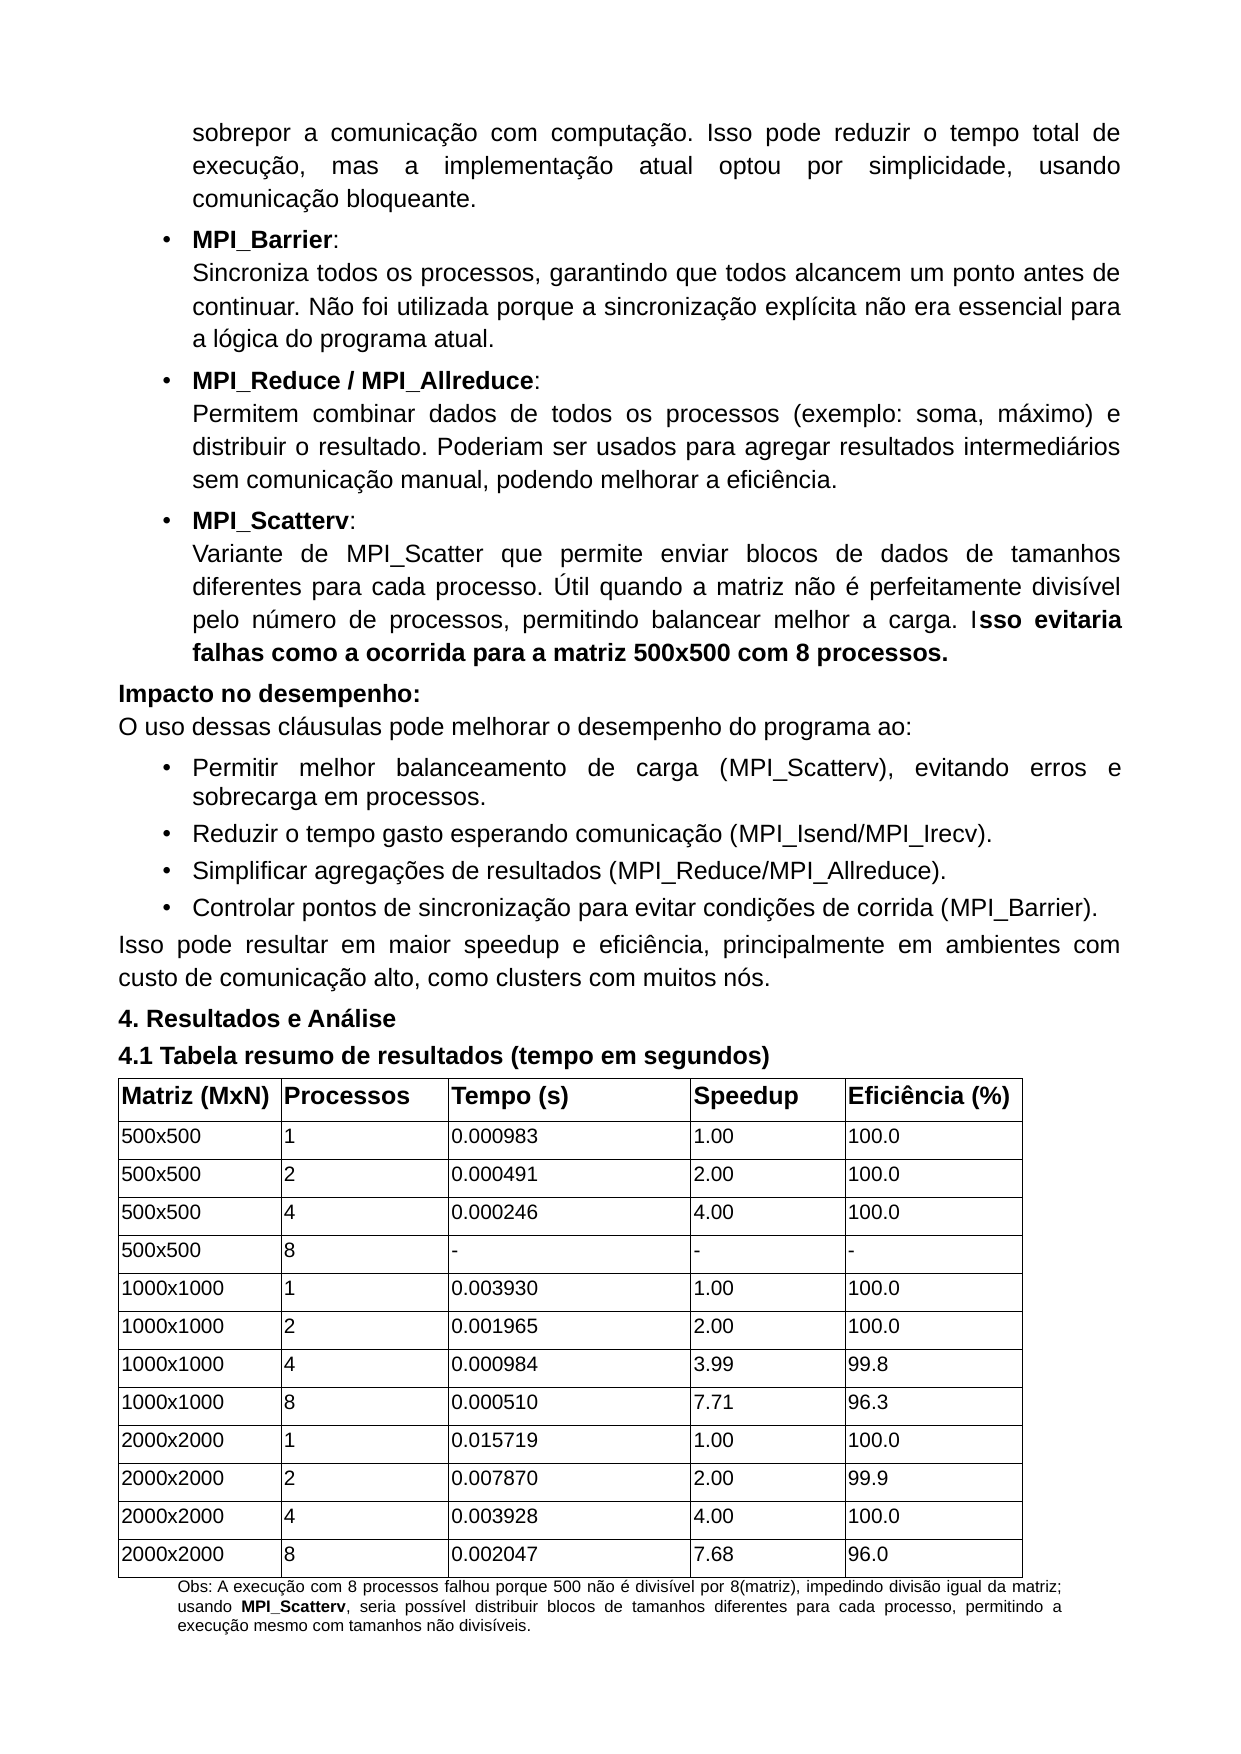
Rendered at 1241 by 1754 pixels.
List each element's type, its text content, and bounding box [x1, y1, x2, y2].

table_cell 2.00 [691, 1160, 845, 1197]
table_header Speedup [691, 1079, 845, 1121]
list sobrepor a comunicação com computação. Isso pode reduzir o tempo total de execução, mas a implementação atual optou por simplicidade, usando comunicação bloqueante. [162, 118, 1122, 213]
table_cell 100.0 [846, 1426, 1022, 1463]
table_cell 2 [282, 1464, 448, 1501]
table_cell 1 [282, 1274, 448, 1311]
table_cell 8 [282, 1388, 448, 1425]
table_cell 99.8 [846, 1350, 1022, 1387]
table_cell 4 [282, 1502, 448, 1539]
list Permitir melhor balanceamento de carga (MPI_Scatterv), evitando erros e sobrecarga em processos. [162, 753, 1122, 811]
table_cell 0.015719 [449, 1426, 690, 1463]
table_cell 0.000984 [449, 1350, 690, 1387]
table_cell 100.0 [846, 1274, 1022, 1311]
table_cell 100.0 [846, 1122, 1022, 1159]
table_cell 96.0 [846, 1540, 1022, 1577]
table_cell - [691, 1236, 845, 1273]
table_cell 500x500 [119, 1236, 281, 1273]
table_cell - [846, 1236, 1022, 1273]
table_cell 100.0 [846, 1502, 1022, 1539]
table_cell 2000x2000 [119, 1464, 281, 1501]
table_cell 1000x1000 [119, 1350, 281, 1387]
list Reduzir o tempo gasto esperando comunicação (MPI_Isend/MPI_Irecv). [162, 819, 1122, 848]
table_cell 500x500 [119, 1160, 281, 1197]
table_cell 1 [282, 1426, 448, 1463]
table_cell 7.71 [691, 1388, 845, 1425]
subtitle 4.1 Tabela resumo de resultados (tempo em segundos) [118, 1041, 1122, 1070]
table_header Processos [282, 1079, 448, 1121]
table_cell 0.000491 [449, 1160, 690, 1197]
list MPI_Scatterv: Variante de MPI_Scatter que permite enviar blocos de dados de tamanhos diferentes para cada processo. Útil quando a matriz não é perfeitamente divisível pelo número de processos, permitindo balancear melhor a carga. Isso evitaria falhas como a ocorrida para a matriz 500x500 com 8 processos. [162, 506, 1122, 667]
table_cell 2000x2000 [119, 1540, 281, 1577]
table_cell 99.9 [846, 1464, 1022, 1501]
list MPI_Reduce / MPI_Allreduce: Permitem combinar dados de todos os processos (exemplo: soma, máximo) e distribuir o resultado. Poderiam ser usados para agregar resultados intermediários sem comunicação manual, podendo melhorar a eficiência. [162, 366, 1122, 493]
table_header Tempo (s) [449, 1079, 690, 1121]
table_cell 4 [282, 1350, 448, 1387]
table_cell 2.00 [691, 1312, 845, 1349]
table_cell 96.3 [846, 1388, 1022, 1425]
table_cell 0.007870 [449, 1464, 690, 1501]
table_cell 1000x1000 [119, 1388, 281, 1425]
table_cell 1.00 [691, 1274, 845, 1311]
text Impacto no desempenho: O uso dessas cláusulas pode melhorar o desempenho do programa ao: [118, 679, 1122, 741]
table_cell 2 [282, 1160, 448, 1197]
list Simplificar agregações de resultados (MPI_Reduce/MPI_Allreduce). [162, 856, 1122, 885]
table_cell 0.002047 [449, 1540, 690, 1577]
table_cell 100.0 [846, 1198, 1022, 1235]
table_cell 500x500 [119, 1198, 281, 1235]
table_cell 4.00 [691, 1502, 845, 1539]
table_cell 1.00 [691, 1122, 845, 1159]
table_header Eficiência (%) [846, 1079, 1022, 1121]
table_cell - [449, 1236, 690, 1273]
table_cell 100.0 [846, 1160, 1022, 1197]
table_cell 1000x1000 [119, 1274, 281, 1311]
text Obs: A execução com 8 processos falhou porque 500 não é divisível por 8(matriz), impedindo divisão igual da matriz; usando MPI_Scatterv, seria possível distribuir blocos de tamanhos diferentes para cada processo, permitindo a execução mesmo com tamanhos não divisíveis. [177, 1577, 1063, 1635]
table_cell 8 [282, 1236, 448, 1273]
list Controlar pontos de sincronização para evitar condições de corrida (MPI_Barrier). [162, 893, 1122, 922]
table_cell 0.003928 [449, 1502, 690, 1539]
table_cell 0.000510 [449, 1388, 690, 1425]
table_cell 1000x1000 [119, 1312, 281, 1349]
table_cell 1 [282, 1122, 448, 1159]
table_cell 2000x2000 [119, 1426, 281, 1463]
table_cell 8 [282, 1540, 448, 1577]
table_cell 0.003930 [449, 1274, 690, 1311]
list MPI_Barrier: Sincroniza todos os processos, garantindo que todos alcancem um ponto antes de continuar. Não foi utilizada porque a sincronização explícita não era essencial para a lógica do programa atual. [162, 225, 1122, 353]
table_cell 3.99 [691, 1350, 845, 1387]
table_cell 4.00 [691, 1198, 845, 1235]
table_cell 1.00 [691, 1426, 845, 1463]
subtitle 4. Resultados e Análise [118, 1004, 1122, 1033]
table_cell 0.000983 [449, 1122, 690, 1159]
table_cell 2.00 [691, 1464, 845, 1501]
table_cell 500x500 [119, 1122, 281, 1159]
table_cell 0.001965 [449, 1312, 690, 1349]
table_cell 2000x2000 [119, 1502, 281, 1539]
table_cell 0.000246 [449, 1198, 690, 1235]
table_cell 4 [282, 1198, 448, 1235]
table_cell 7.68 [691, 1540, 845, 1577]
table_cell 100.0 [846, 1312, 1022, 1349]
table_header Matriz (MxN) [119, 1079, 281, 1121]
text Isso pode resultar em maior speedup e eficiência, principalmente em ambientes com custo de comunicação alto, como clusters com muitos nós. [118, 930, 1122, 992]
table_cell 2 [282, 1312, 448, 1349]
